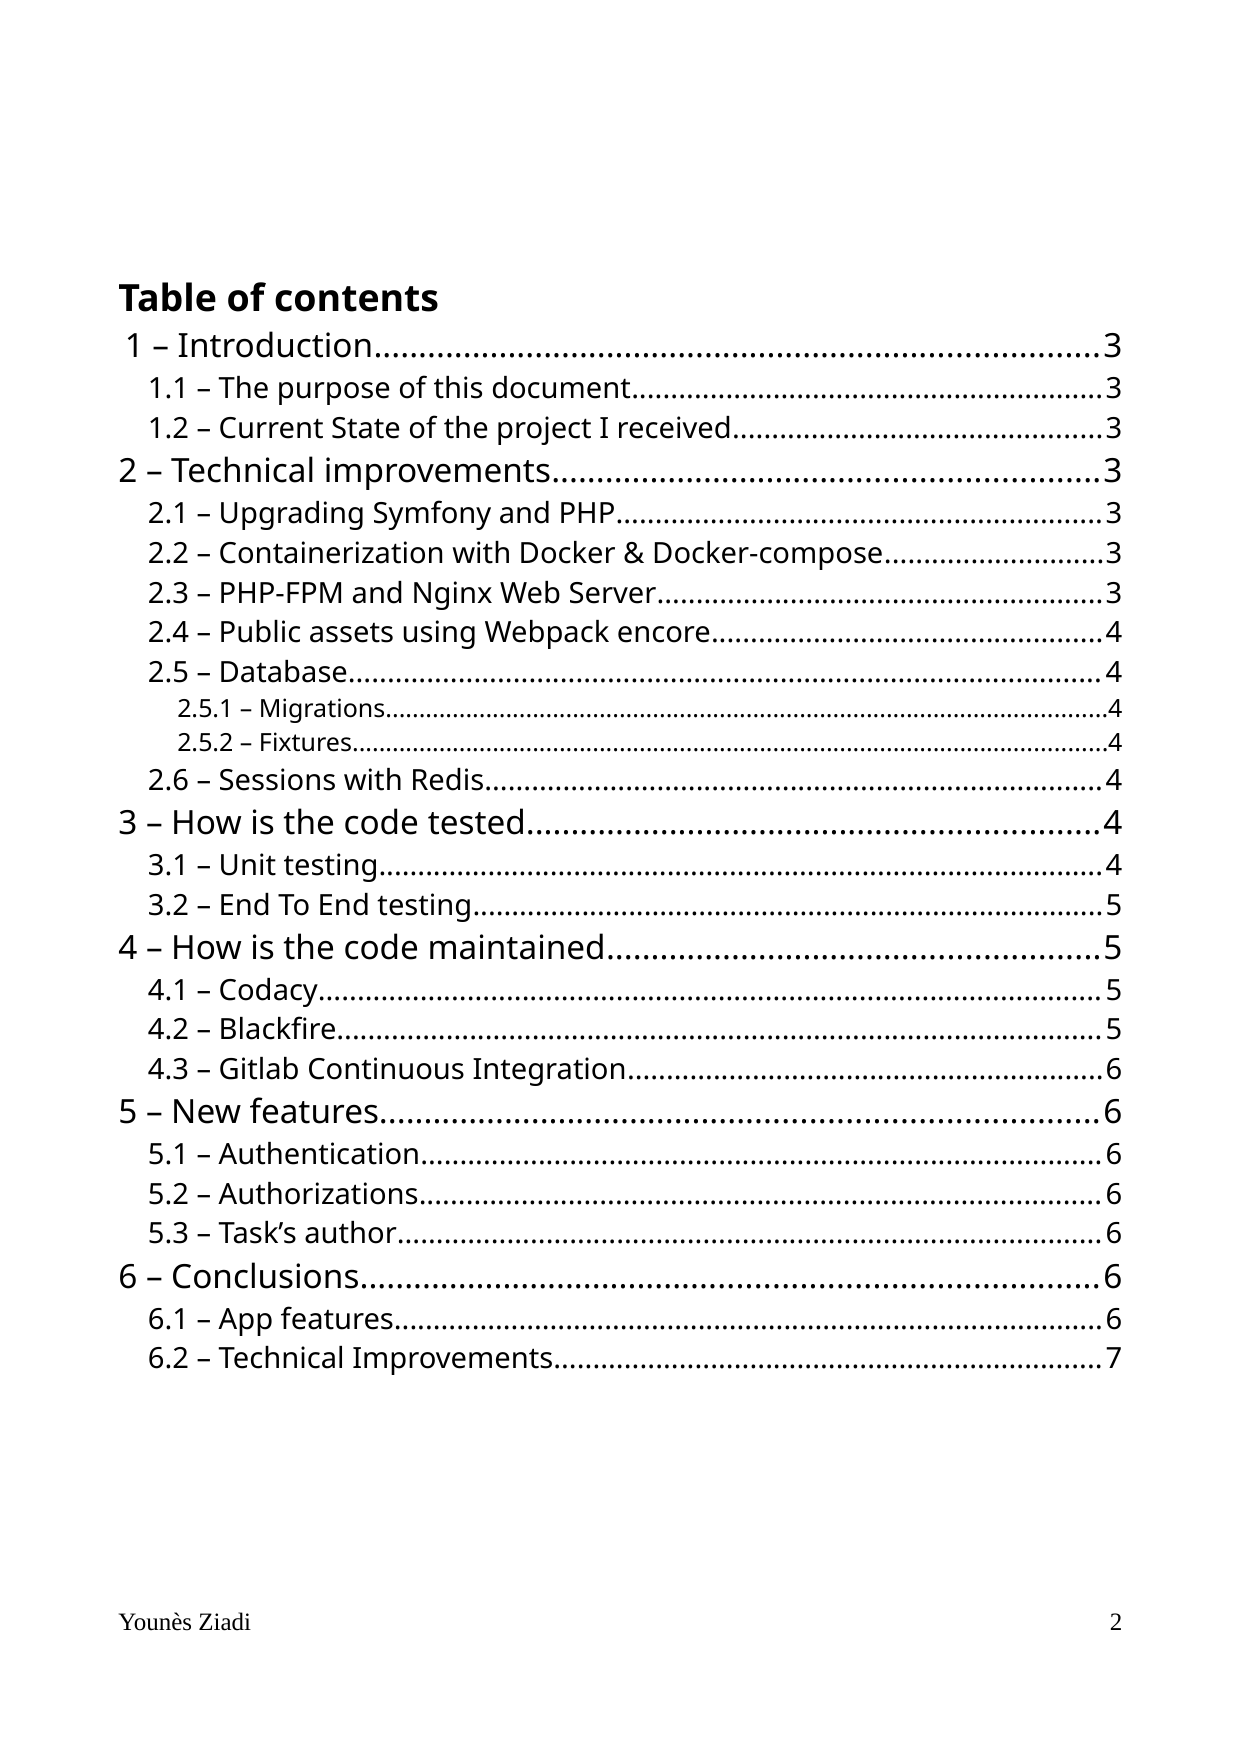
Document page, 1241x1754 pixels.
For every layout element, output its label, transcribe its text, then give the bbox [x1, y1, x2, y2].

text 6 – Conclusions 6 [118, 1252, 1122, 1298]
text 2.3 – PHP-FPM and Nginx Web Server 3 [148, 572, 1122, 612]
text 2.2 – Containerization with Docker & Docker-compose 3 [148, 532, 1122, 572]
text 1.1 – The purpose of this document 3 [148, 368, 1122, 407]
text 2.6 – Sessions with Redis 4 [148, 759, 1122, 799]
text 4.3 – Gitlab Continuous Integration 6 [148, 1048, 1122, 1088]
text 5 – New features 6 [118, 1088, 1122, 1133]
text 5.1 – Authentication 6 [148, 1133, 1122, 1173]
text 2 – Technical improvements 3 [118, 447, 1122, 492]
text 2.4 – Public assets using Webpack encore 4 [148, 612, 1122, 651]
text 1.2 – Current State of the project I received 3 [148, 407, 1122, 447]
text 3.1 – Unit testing 4 [148, 844, 1122, 884]
text 2.5 – Database 4 [148, 651, 1122, 691]
text 2.1 – Upgrading Symfony and PHP 3 [148, 492, 1122, 532]
text 5.2 – Authorizations 6 [148, 1173, 1122, 1213]
text 2.5.1 – Migrations 4 [177, 691, 1122, 725]
text 5.3 – Task’s author 6 [148, 1213, 1122, 1252]
text 1 – Introduction 3 [118, 322, 1122, 368]
text 3.2 – End To End testing 5 [148, 884, 1122, 923]
text 3 – How is the code tested 4 [118, 799, 1122, 844]
text Table of contents [118, 271, 1122, 322]
text 2.5.2 – Fixtures 4 [177, 725, 1122, 759]
text 4 – How is the code maintained 5 [118, 923, 1122, 969]
text 4.1 – Codacy 5 [148, 969, 1122, 1009]
text 6.2 – Technical Improvements 7 [148, 1338, 1122, 1377]
text 6.1 – App features 6 [148, 1298, 1122, 1338]
text 4.2 – Blackfire 5 [148, 1009, 1122, 1048]
